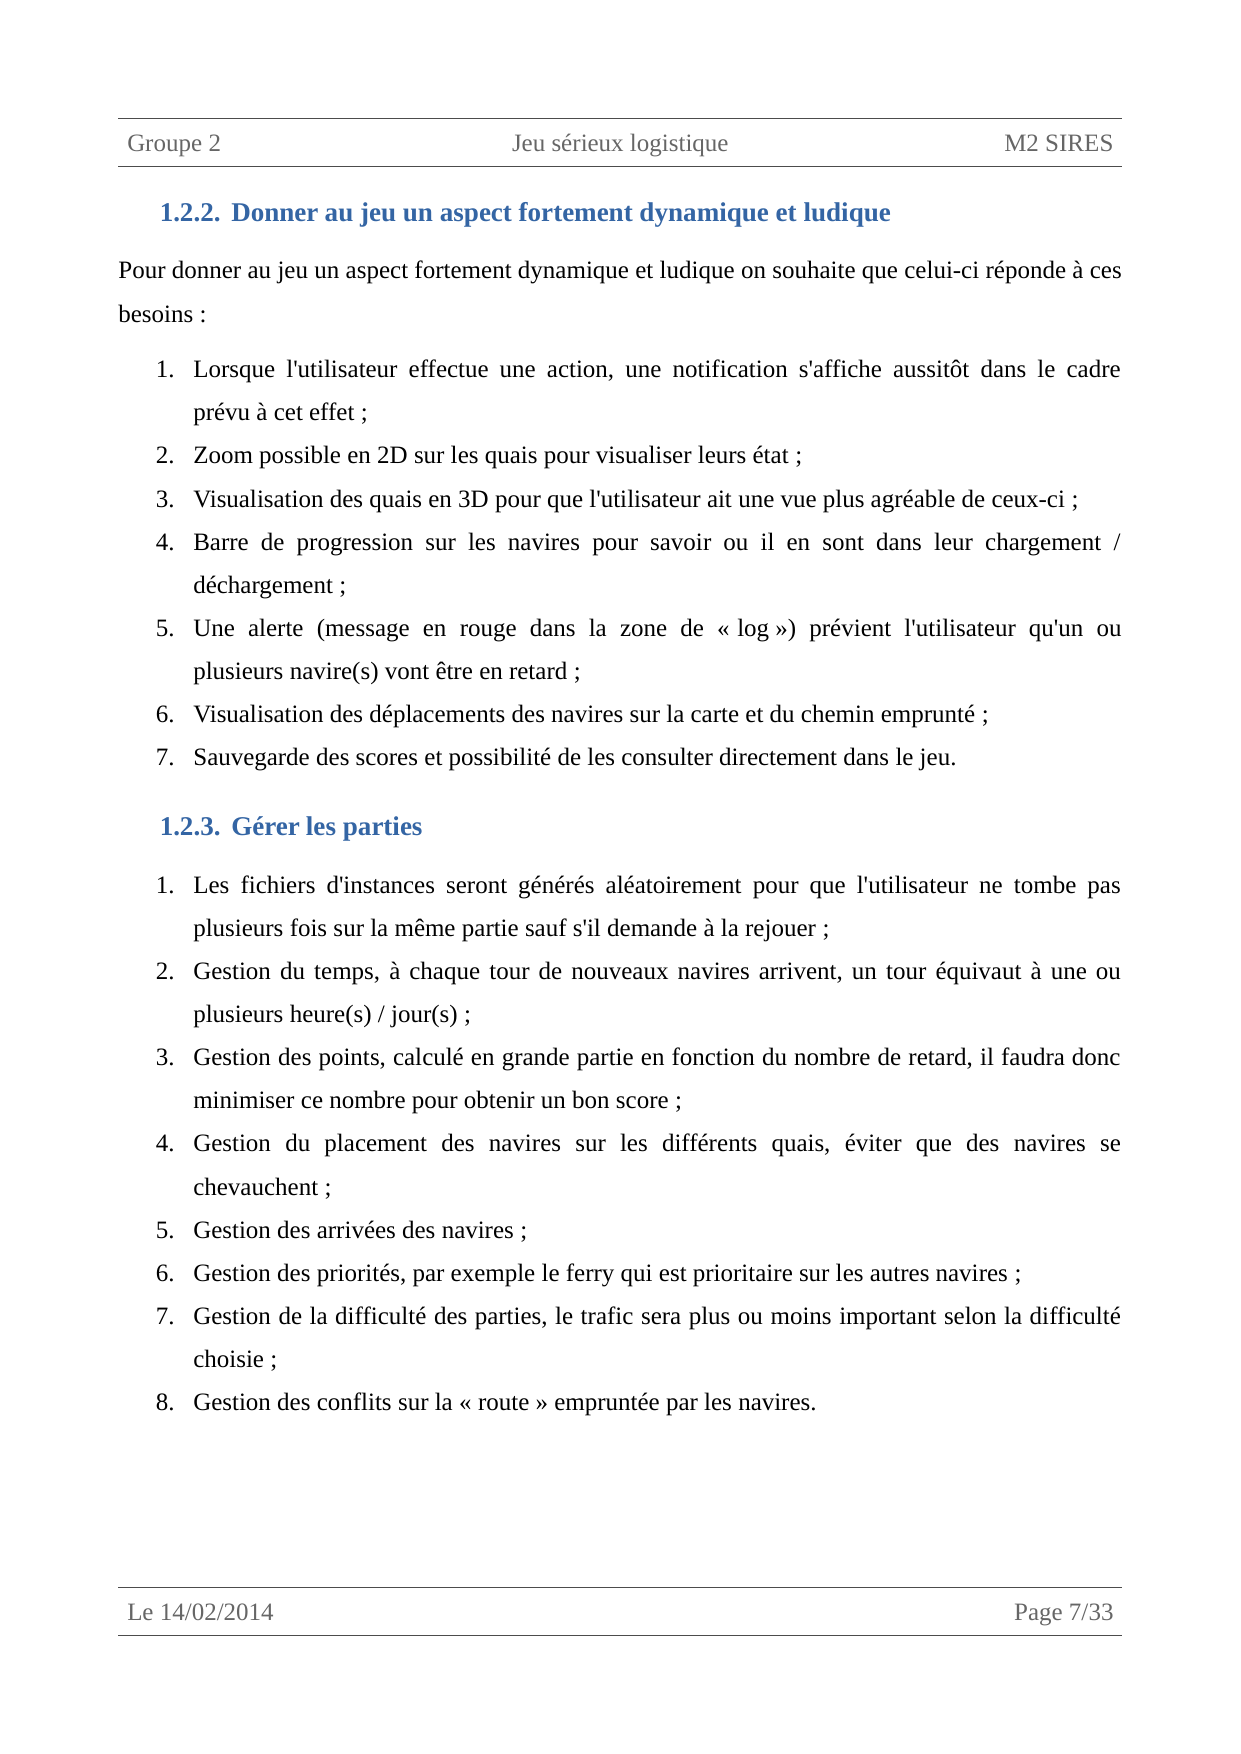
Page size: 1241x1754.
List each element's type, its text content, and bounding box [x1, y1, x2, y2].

list Gestion du temps, à chaque tour de nouveaux navires arrivent, un tour équivaut à une ou plusieurs heure(s) / jour(s) ; [156, 956, 1122, 1028]
list Visualisation des quais en 3D pour que l'utilisateur ait une vue plus agréable de ceux-ci ; [156, 484, 1122, 512]
subtitle Gérer les parties [157, 811, 1122, 842]
list Gestion de la difficulté des parties, le trafic sera plus ou moins important selon la difficulté choisie ; [156, 1301, 1122, 1373]
list Gestion des points, calculé en grande partie en fonction du nombre de retard, il faudra donc minimiser ce nombre pour obtenir un bon score ; [156, 1042, 1122, 1114]
text Pour donner au jeu un aspect fortement dynamique et ludique on souhaite que celui-ci réponde à ces besoins : [118, 256, 1122, 327]
list Sauvegarde des scores et possibilité de les consulter directement dans le jeu. [156, 742, 1122, 771]
list Visualisation des déplacements des navires sur la carte et du chemin emprunté ; [156, 699, 1122, 728]
list Lorsque l'utilisateur effectue une action, une notification s'affiche aussitôt dans le cadre prévu à cet effet ; [156, 354, 1122, 426]
subtitle Donner au jeu un aspect fortement dynamique et ludique [157, 196, 1122, 227]
list Gestion des conflits sur la « route » empruntée par les navires. [156, 1387, 1122, 1416]
list Gestion du placement des navires sur les différents quais, éviter que des navires se chevauchent ; [156, 1128, 1122, 1200]
list Zoom possible en 2D sur les quais pour visualiser leurs état ; [156, 441, 1122, 469]
list Une alerte (message en rouge dans la zone de « log ») prévient l'utilisateur qu'un ou plusieurs navire(s) vont être en retard ; [156, 613, 1122, 685]
list Gestion des priorités, par exemple le ferry qui est prioritaire sur les autres navires ; [156, 1258, 1122, 1287]
list Barre de progression sur les navires pour savoir ou il en sont dans leur chargement / déchargement ; [156, 527, 1122, 599]
list Les fichiers d'instances seront générés aléatoirement pour que l'utilisateur ne tombe pas plusieurs fois sur la même partie sauf s'il demande à la rejouer ; [156, 870, 1122, 942]
list Gestion des arrivées des navires ; [156, 1215, 1122, 1243]
